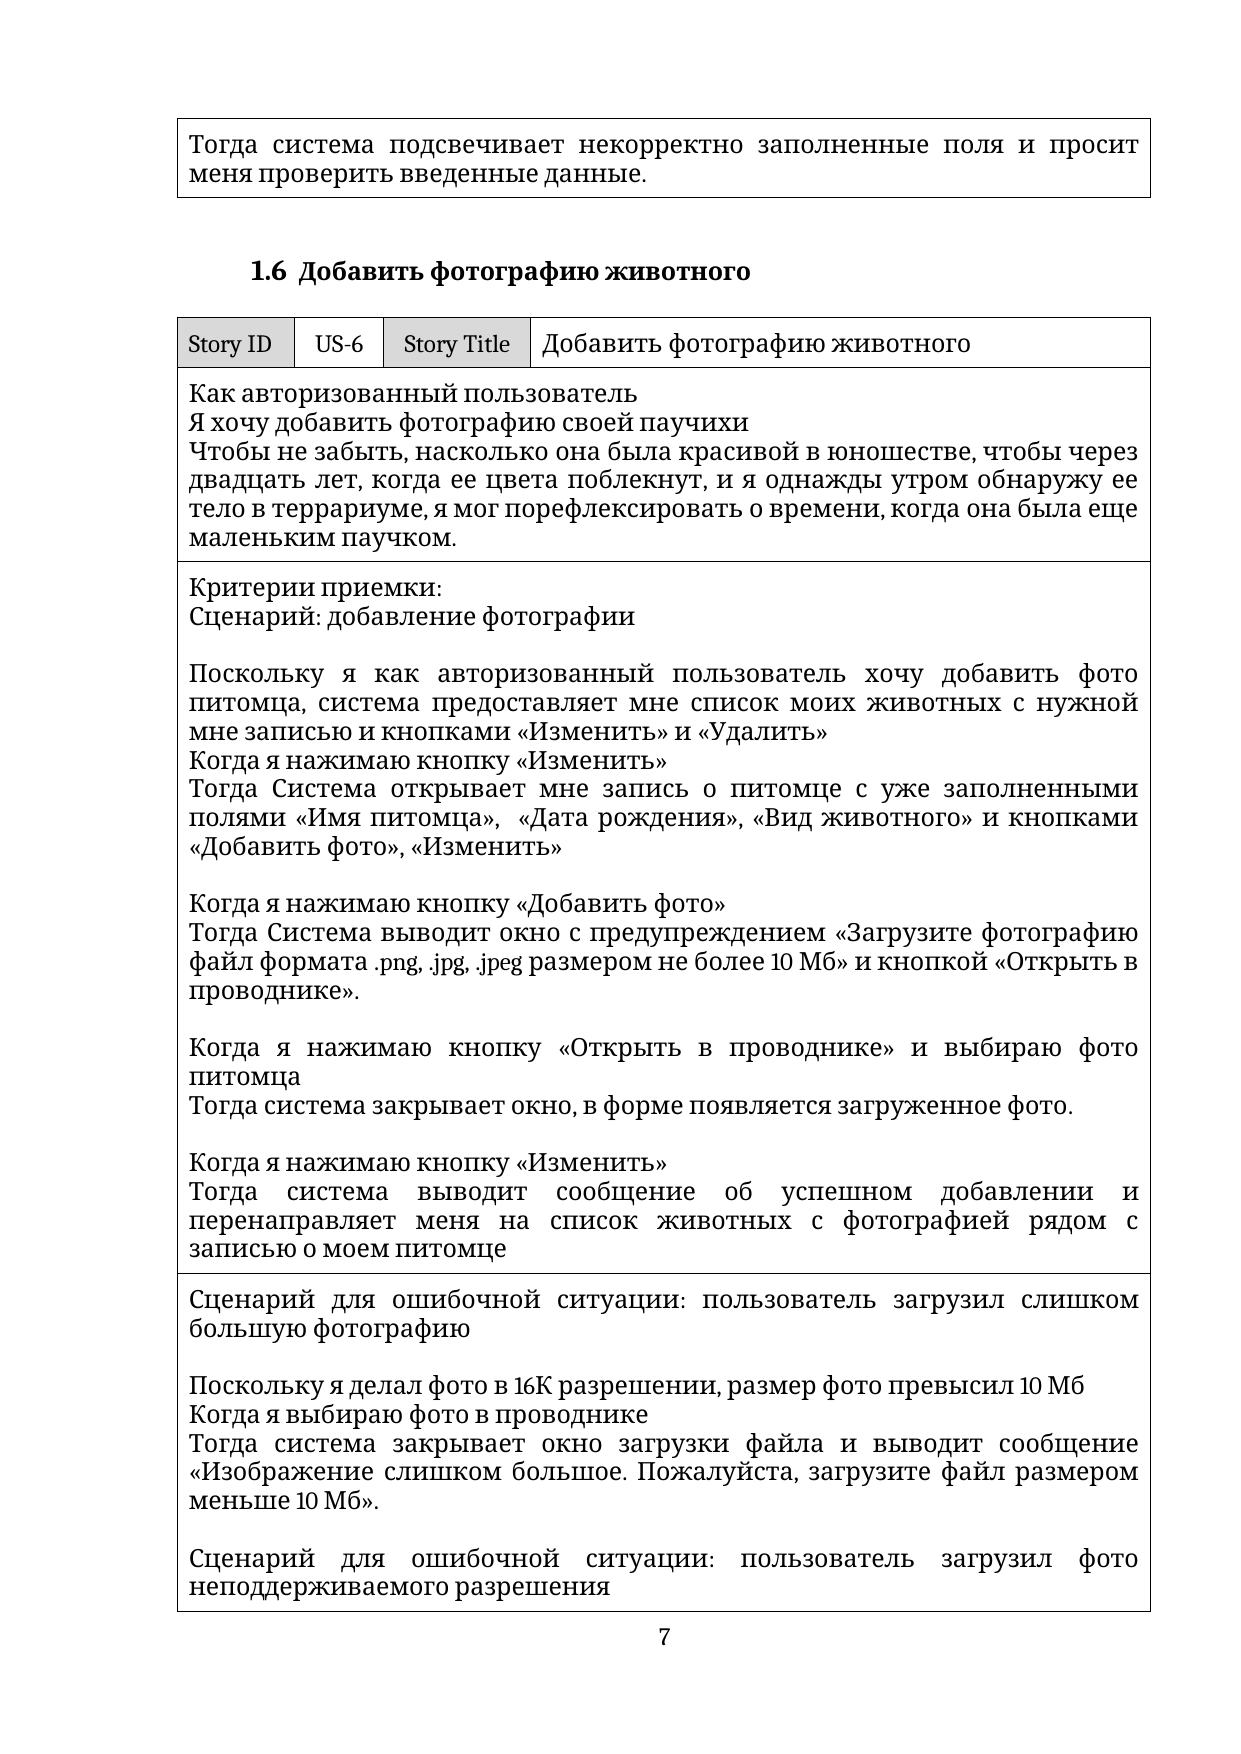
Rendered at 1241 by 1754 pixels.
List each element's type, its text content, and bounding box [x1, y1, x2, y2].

table_header Story Title [384, 318, 530, 367]
table_header Story ID [178, 318, 294, 367]
table_cell Сценарий для ошибочной ситуации: пользователь загрузил слишком большую фотографию Поскольку я делал фото в 16К разрешении, размер фото превысил 10 Мб Когда я выбираю фото в проводнике Тогда система закрывает окно загрузки файла и выводит сообщение «Изображение слишком большое. Пожалуйста, загрузите файл размером меньше 10 Мб». Сценарий для ошибочной ситуации: пользователь загрузил фото неподдерживаемого разрешения [178, 1274, 1150, 1611]
table_cell Тогда система подсвечивает некорректно заполненные поля и просит меня проверить введенные данные. [178, 119, 1150, 197]
table_header Добавить фотографию животного [531, 318, 1150, 367]
table_cell Как авторизованный пользователь Я хочу добавить фотографию своей паучихи Чтобы не забыть, насколько она была красивой в юношестве, чтобы через двадцать лет, когда ее цвета поблекнут, и я однажды утром обнаружу ее тело в террариуме, я мог порефлексировать о времени, когда она была еще маленьким паучком. [178, 368, 1150, 561]
table_cell Критерии приемки: Сценарий: добавление фотографии Поскольку я как авторизованный пользователь хочу добавить фото питомца, система предоставляет мне список моих животных с нужной мне записью и кнопками «Изменить» и «Удалить» Когда я нажимаю кнопку «Изменить» Тогда Система открывает мне запись о питомце с уже заполненными полями «Имя питомца», «Дата рождения», «Вид животного» и кнопками «Добавить фото», «Изменить» Когда я нажимаю кнопку «Добавить фото» Тогда Система выводит окно с предупреждением «Загрузите фотографию файл формата .png, .jpg, .jpeg размером не более 10 Мб» и кнопкой «Открыть в проводнике». Когда я нажимаю кнопку «Открыть в проводнике» и выбираю фото питомца Тогда система закрывает окно, в форме появляется загруженное фото. Когда я нажимаю кнопку «Изменить» Тогда система выводит сообщение об успешном добавлении и перенаправляет меня на список животных с фотографией рядом с записью о моем питомце [178, 562, 1150, 1273]
table_header US-6 [295, 318, 383, 367]
list Добавить фотографию животного [251, 254, 1152, 288]
